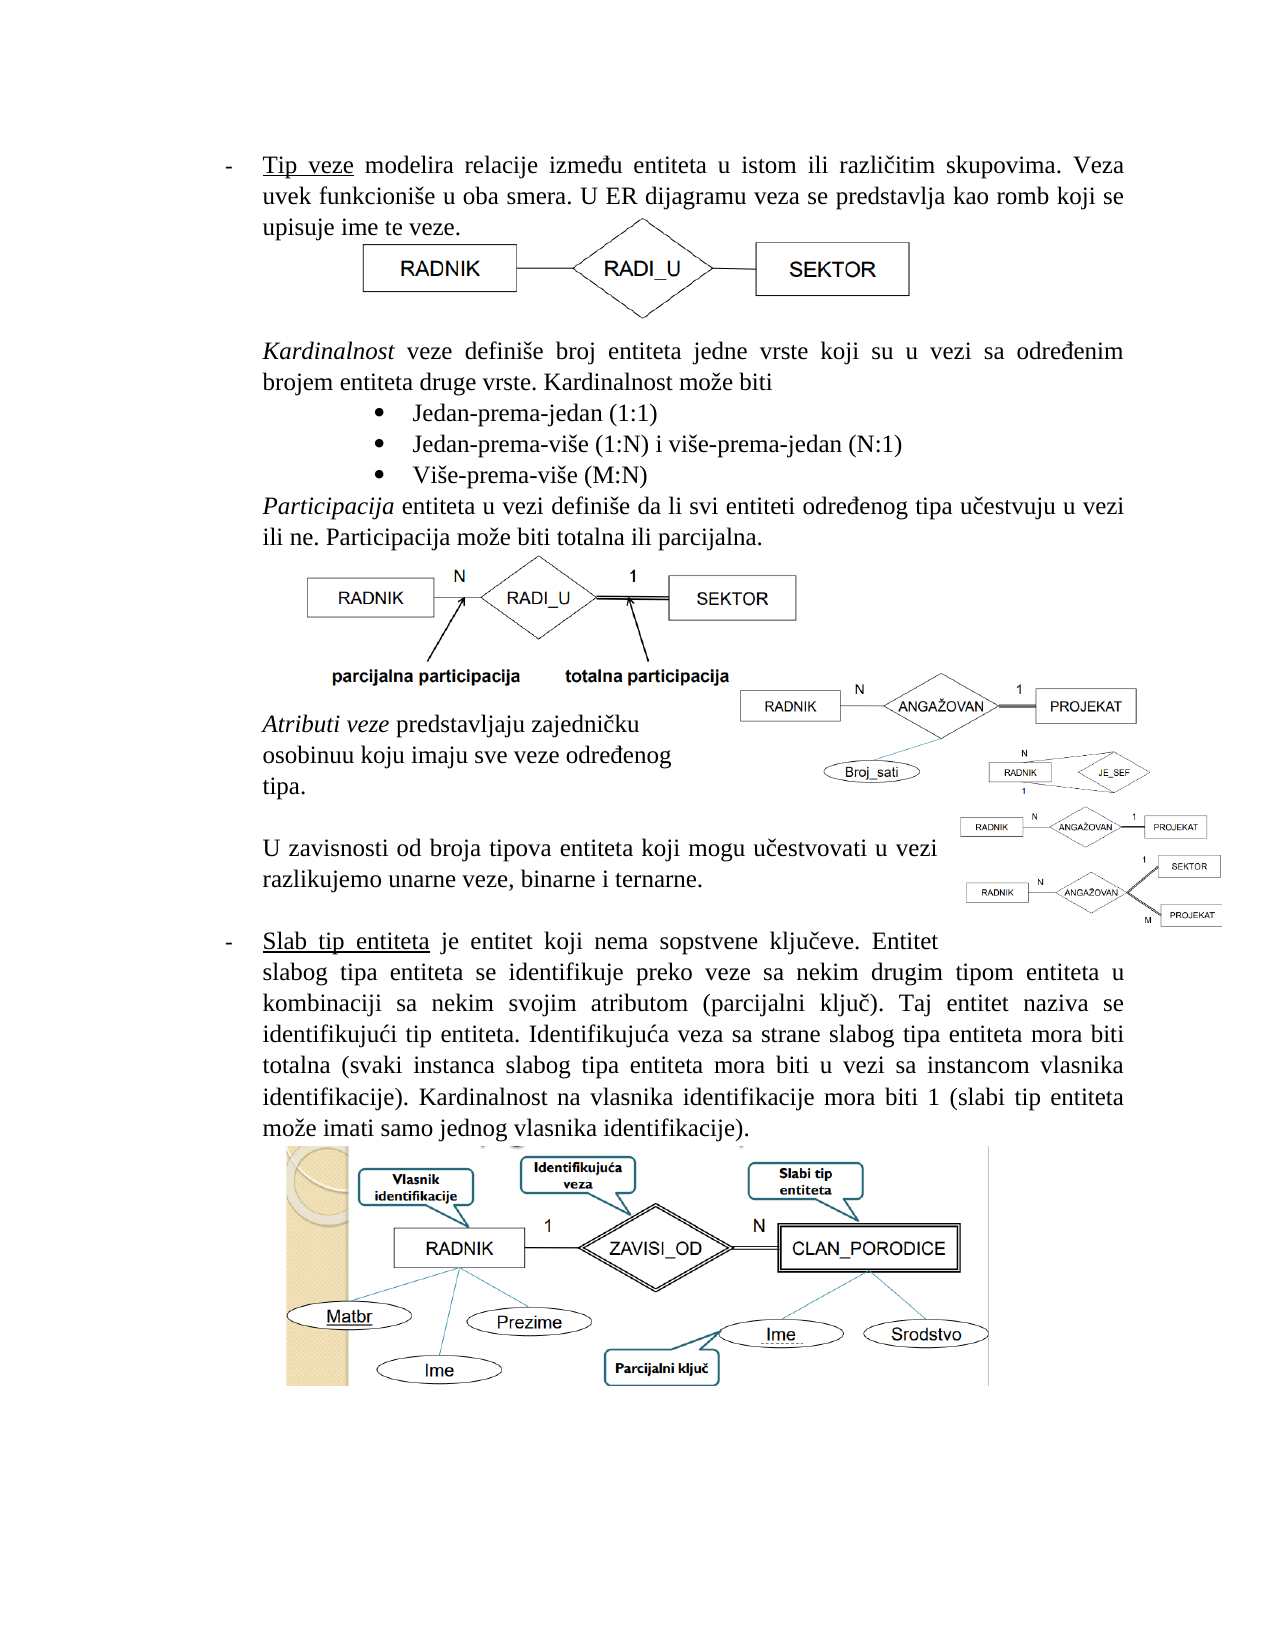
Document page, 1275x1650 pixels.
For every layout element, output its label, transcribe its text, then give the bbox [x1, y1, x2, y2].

list Atributi veze predstavljaju zajedničku [262, 709, 1125, 737]
list osobinuu koju imaju sve veze određenog [262, 740, 1125, 768]
picture [294, 551, 1225, 931]
list U zavisnosti od broja tipova entiteta koji mogu učestvovati u vezi razlikujemo unarne veze, binarne i ternarne. [262, 833, 973, 893]
list Participacija entiteta u vezi definiše da li svi entiteti određenog tipa učestvuju u vezi ili ne. Participacija može biti totalna ili parcijalna. [262, 491, 1125, 551]
list tipa. [262, 771, 973, 799]
list Jedan-prema-jedan (1:1) [375, 398, 1125, 427]
list Tip veze modelira relacije između entiteta u istom ili različitim skupovima. Veza uvek funkcioniše u oba smera. U ER dijagramu veza se predstavlja kao romb koji se upisuje ime te veze. [225, 150, 1125, 241]
list Slab tip entiteta je entitet koji nema sopstvene ključeve. Entitet slabog tipa entiteta se identifikuje preko veze sa nekim drugim tipom entiteta u kombinaciji sa nekim svojim atributom (parcijalni ključ). Taj entitet naziva se identifikujući tip entiteta. Identifikujuća veza sa strane slabog tipa entiteta mora biti totalna (svaki instanca slabog tipa entiteta mora biti u vezi sa instancom vlasnika identifikacije). Kardinalnost na vlasnika identifikacije mora biti 1 (slabi tip entiteta može imati samo jednog vlasnika identifikacije). [225, 926, 1125, 1141]
list Više-prema-više (M:N) [375, 460, 1125, 489]
picture [340, 241, 935, 325]
picture [286, 1146, 989, 1386]
list Kardinalnost veze definiše broj entiteta jedne vrste koji su u vezi sa određenim brojem entiteta druge vrste. Kardinalnost može biti [262, 336, 1125, 396]
list Jedan-prema-više (1:N) i više-prema-jedan (N:1) [375, 429, 1125, 458]
